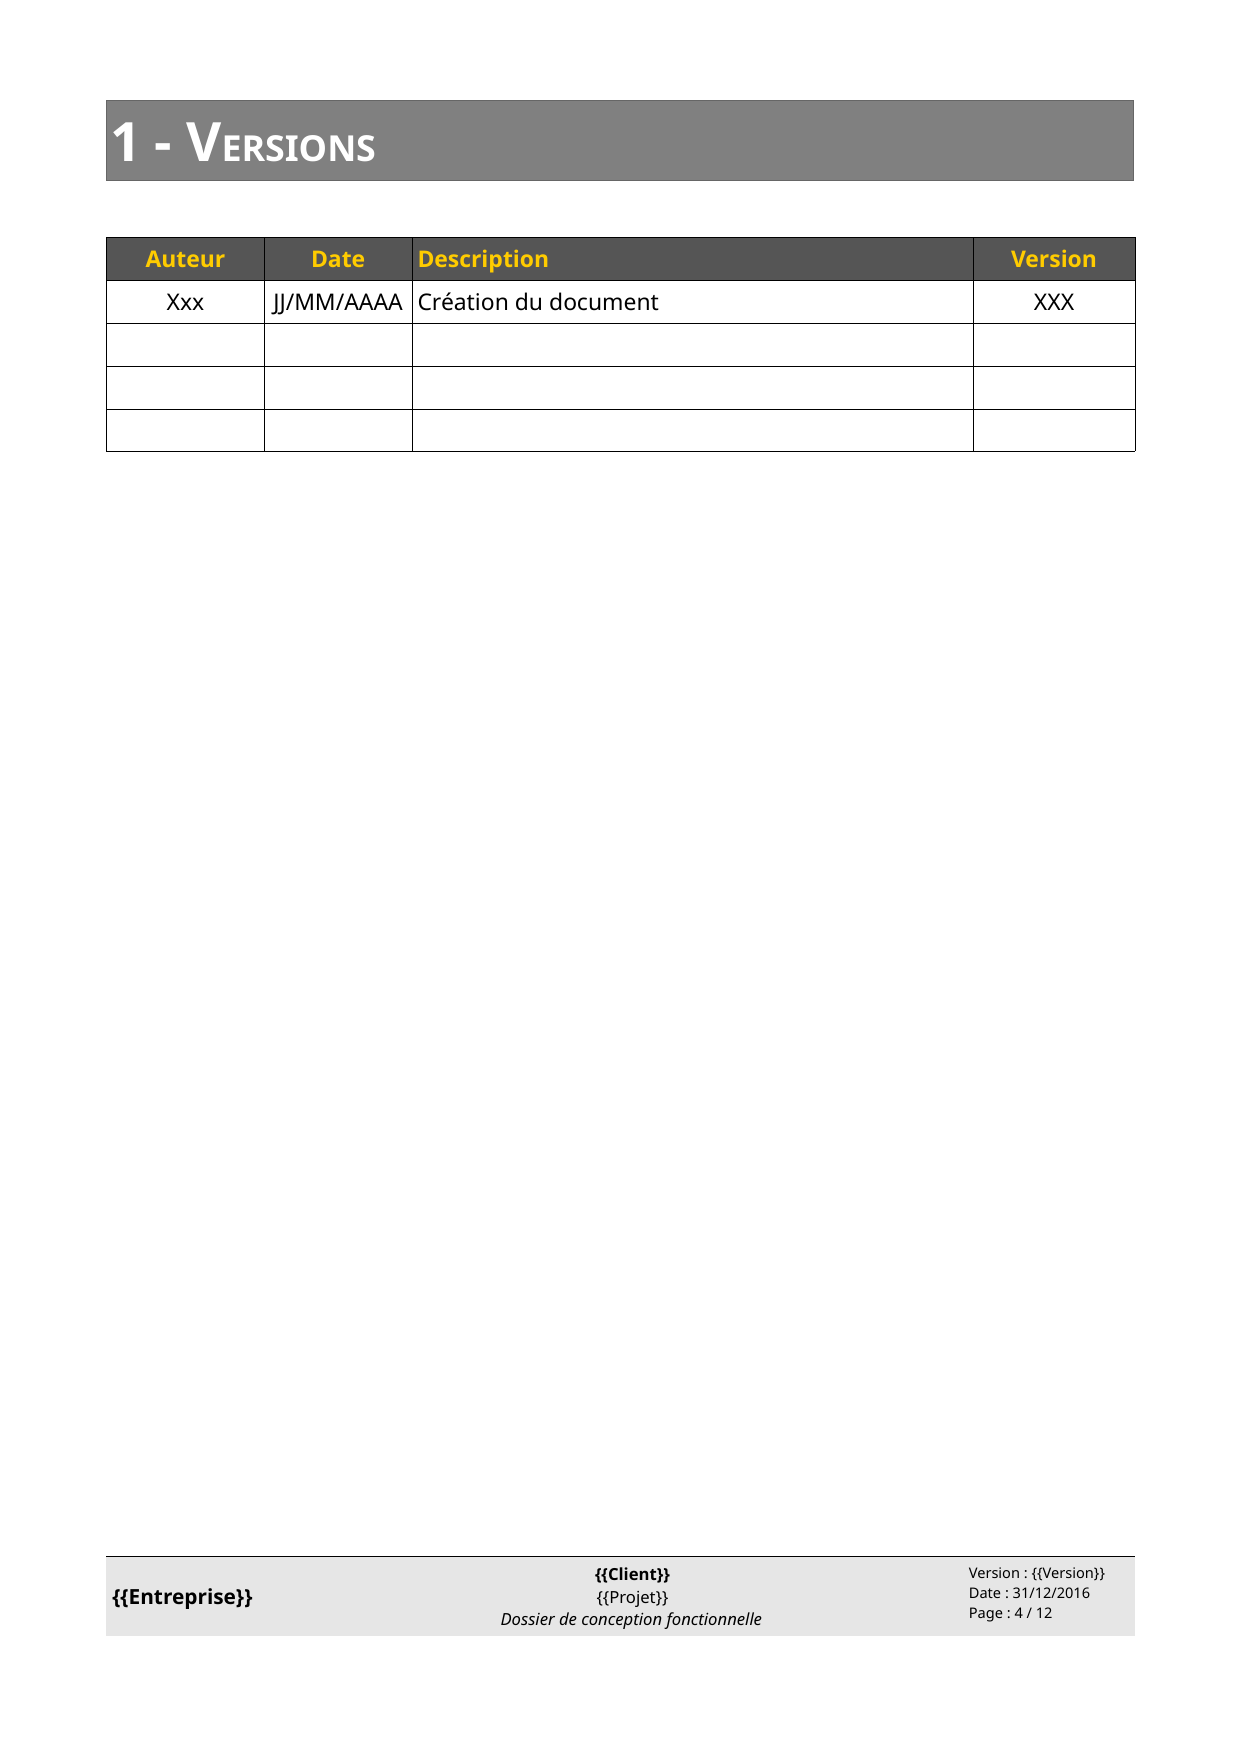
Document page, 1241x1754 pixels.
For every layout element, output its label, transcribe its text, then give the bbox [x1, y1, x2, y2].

table_cell [974, 410, 1135, 451]
table_header Date [265, 238, 412, 280]
table_cell XXX [974, 281, 1135, 323]
table_cell [974, 367, 1135, 408]
table_header Version [974, 238, 1135, 280]
table_cell [265, 367, 412, 408]
table_cell Xxx [107, 281, 264, 323]
table_cell [413, 367, 973, 408]
table_cell [107, 410, 264, 451]
table_cell [265, 324, 412, 366]
table_cell [107, 324, 264, 366]
table_cell JJ/MM/AAAA [265, 281, 412, 323]
table_cell [413, 324, 973, 366]
subtitle Versions [107, 101, 1133, 180]
table_header Auteur [107, 238, 264, 280]
table_header Description [413, 238, 973, 280]
table_cell [413, 410, 973, 451]
table_cell [107, 367, 264, 408]
table_cell Création du document [413, 281, 973, 323]
table_cell [974, 324, 1135, 366]
table_cell [265, 410, 412, 451]
